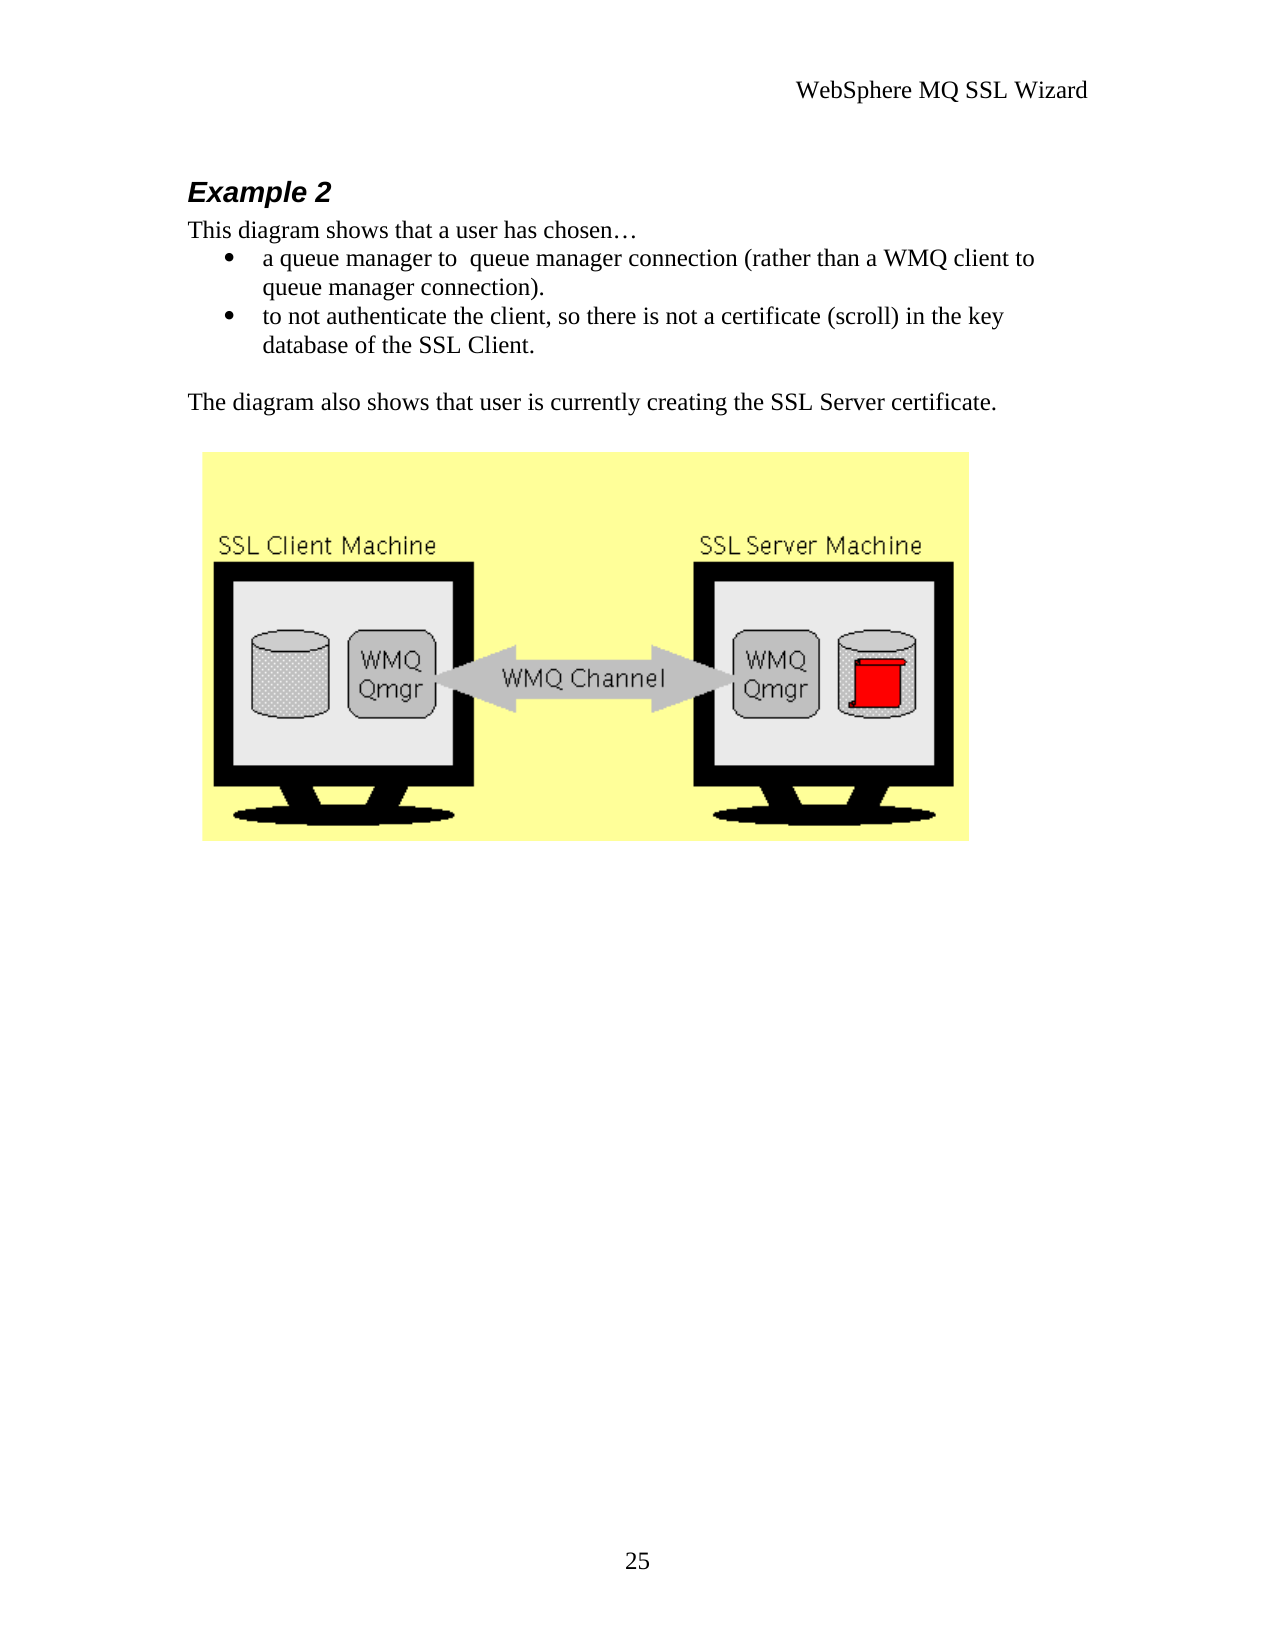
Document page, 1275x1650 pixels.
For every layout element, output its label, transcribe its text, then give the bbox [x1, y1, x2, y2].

list a queue manager to queue manager connection (rather than a WMQ client to queue manager connection). [225, 243, 1088, 301]
list to not authenticate the client, so there is not a certificate (scroll) in the key database of the SSL Client. [225, 301, 1088, 358]
text This diagram shows that a user has chosen… [187, 215, 1088, 243]
picture [202, 452, 969, 841]
subtitle Example 2 [187, 175, 1088, 208]
text The diagram also shows that user is currently creating the SSL Server certificate. [187, 387, 1088, 416]
